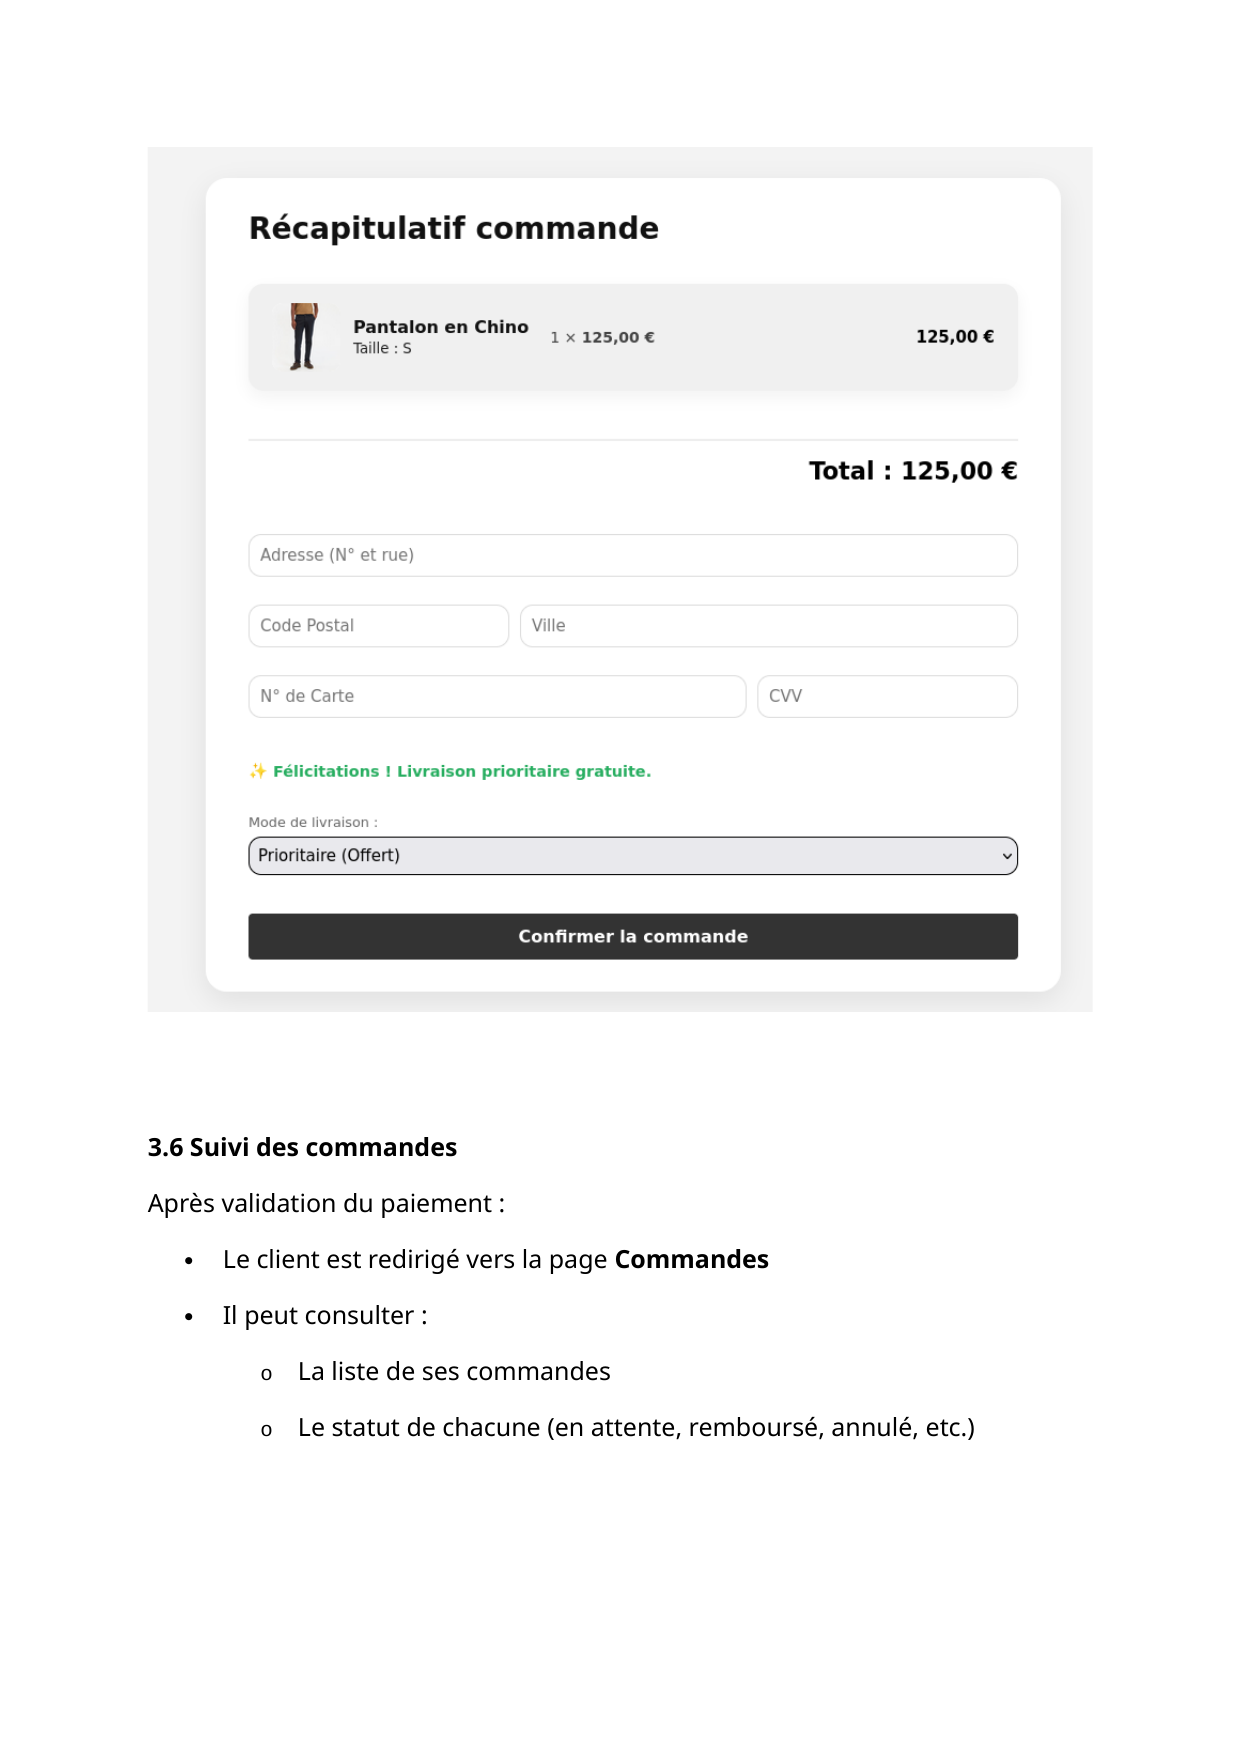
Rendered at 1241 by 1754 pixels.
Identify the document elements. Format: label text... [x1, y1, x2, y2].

text Après validation du paiement : [148, 1185, 1093, 1219]
picture [147, 147, 1093, 1012]
list Il peut consulter : [185, 1298, 1093, 1332]
list Le client est redirigé vers la page Commandes [185, 1241, 1093, 1276]
text 3.6 Suivi des commandes [148, 1129, 1093, 1163]
list Le statut de chacune (en attente, remboursé, annulé, etc.) [260, 1410, 1093, 1444]
list La liste de ses commandes [260, 1354, 1093, 1388]
